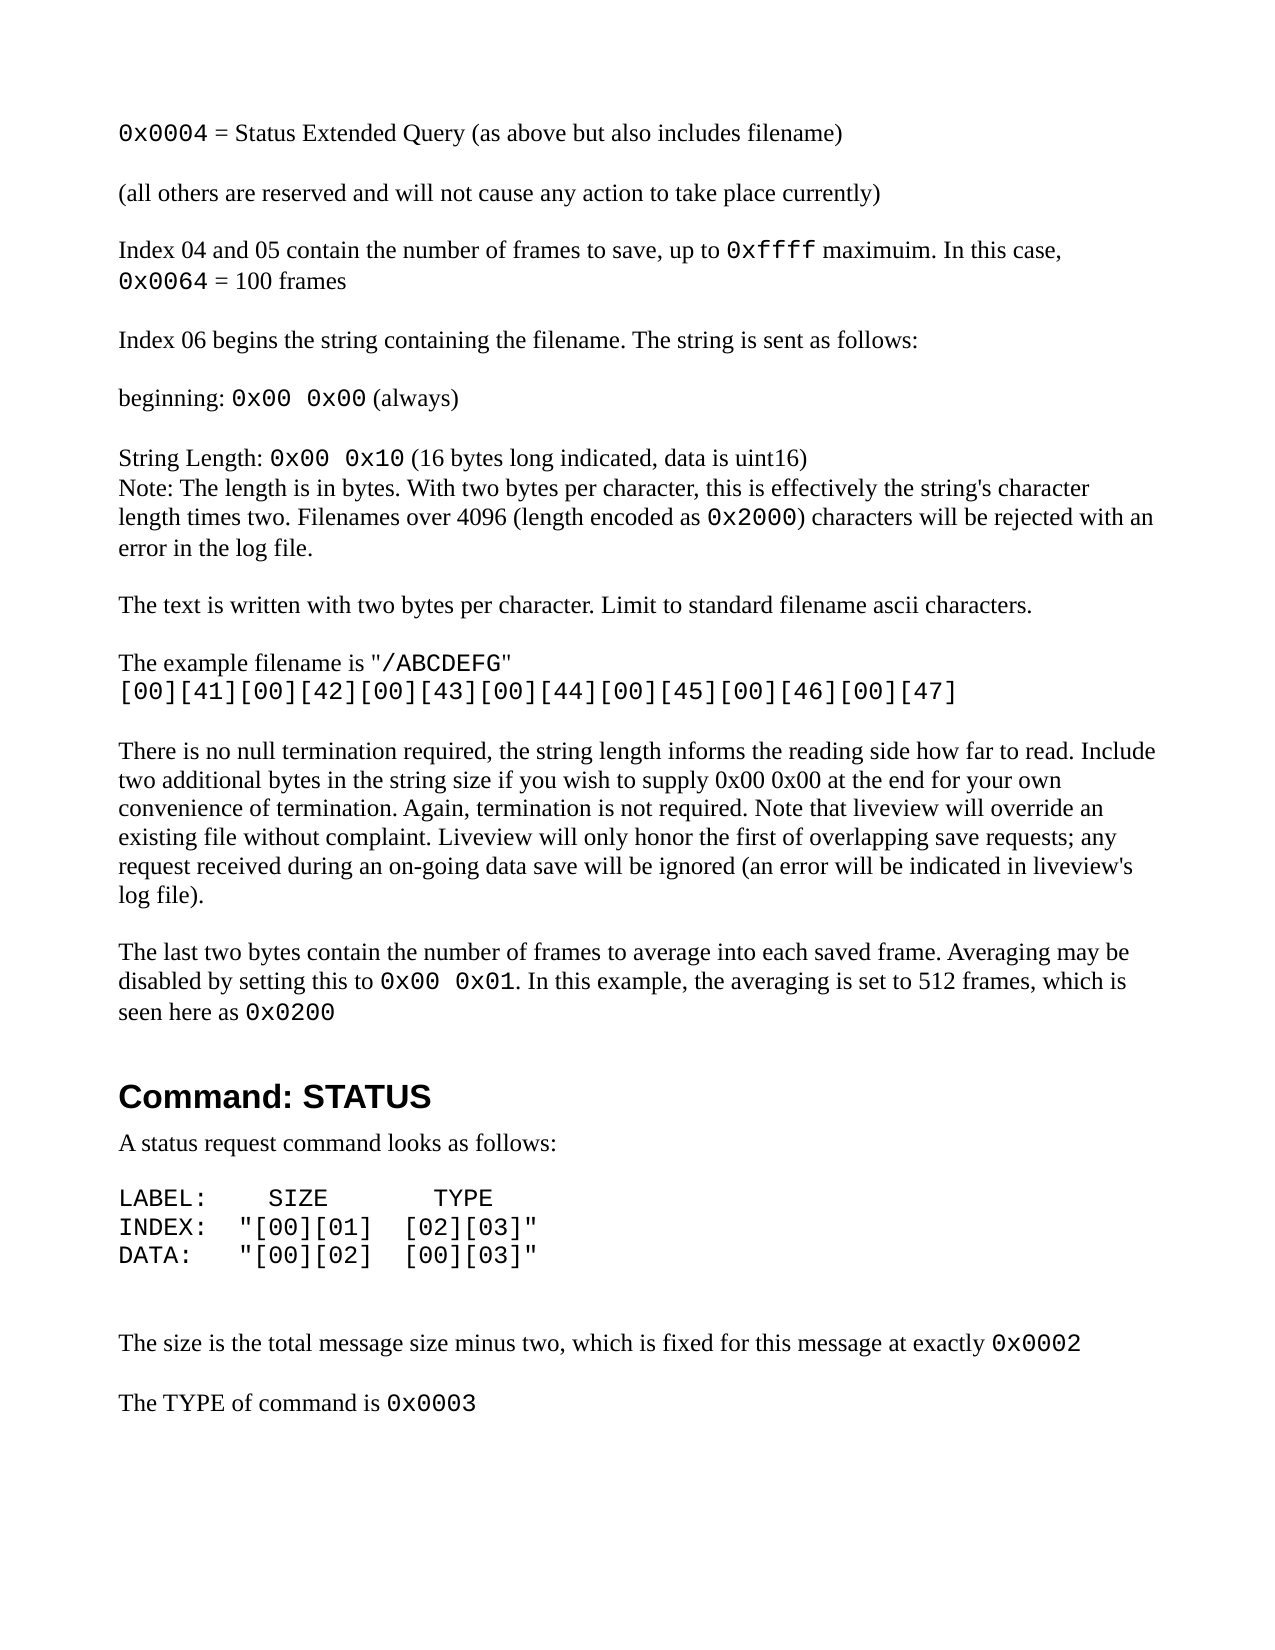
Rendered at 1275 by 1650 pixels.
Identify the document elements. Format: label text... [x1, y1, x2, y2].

text 0x0004 = Status Extended Query (as above but also includes filename) [118, 118, 1157, 149]
text LABEL: SIZE TYPE [118, 1186, 1157, 1214]
subtitle Command: STATUS [118, 1077, 1157, 1116]
text The size is the total message size minus two, which is fixed for this message at exactly 0x0002 [118, 1328, 1157, 1359]
text DATA: "[00][02] [00][03]" [118, 1243, 1157, 1271]
text (all others are reserved and will not cause any action to take place currently) [118, 178, 1157, 206]
text There is no null termination required, the string length informs the reading side how far to read. Include two additional bytes in the string size if you wish to supply 0x00 0x00 at the end for your own convenience of termination. Again, termination is not required. Note that liveview will override an existing file without complaint. Liveview will only honor the first of overlapping save requests; any request received during an on-going data save will be ignored (an error will be indicated in liveview's log file). [118, 736, 1157, 908]
text beginning: 0x00 0x00 (always) [118, 383, 1157, 414]
text Index 04 and 05 contain the number of frames to save, up to 0xffff maximuim. In this case, 0x0064 = 100 frames [118, 235, 1157, 297]
text The example filename is "/ABCDEFG" [118, 648, 1157, 679]
text Index 06 begins the string containing the filename. The string is sent as follows: [118, 326, 1157, 354]
text The last two bytes contain the number of frames to average into each saved frame. Averaging may be disabled by setting this to 0x00 0x01. In this example, the averaging is set to 512 frames, which is seen here as 0x0200 [118, 937, 1157, 1028]
text String Length: 0x00 0x10 (16 bytes long indicated, data is uint16) [118, 443, 1157, 473]
text [00][41][00][42][00][43][00][44][00][45][00][46][00][47] [118, 679, 1157, 707]
text INDEX: "[00][01] [02][03]" [118, 1214, 1157, 1243]
text The text is written with two bytes per character. Limit to standard filename ascii characters. [118, 591, 1157, 619]
text A status request command looks as follows: [118, 1128, 1157, 1157]
text Note: The length is in bytes. With two bytes per character, this is effectively the string's character length times two. Filenames over 4096 (length encoded as 0x2000) characters will be rejected with an error in the log file. [118, 473, 1157, 562]
text The TYPE of command is 0x0003 [118, 1388, 1157, 1419]
